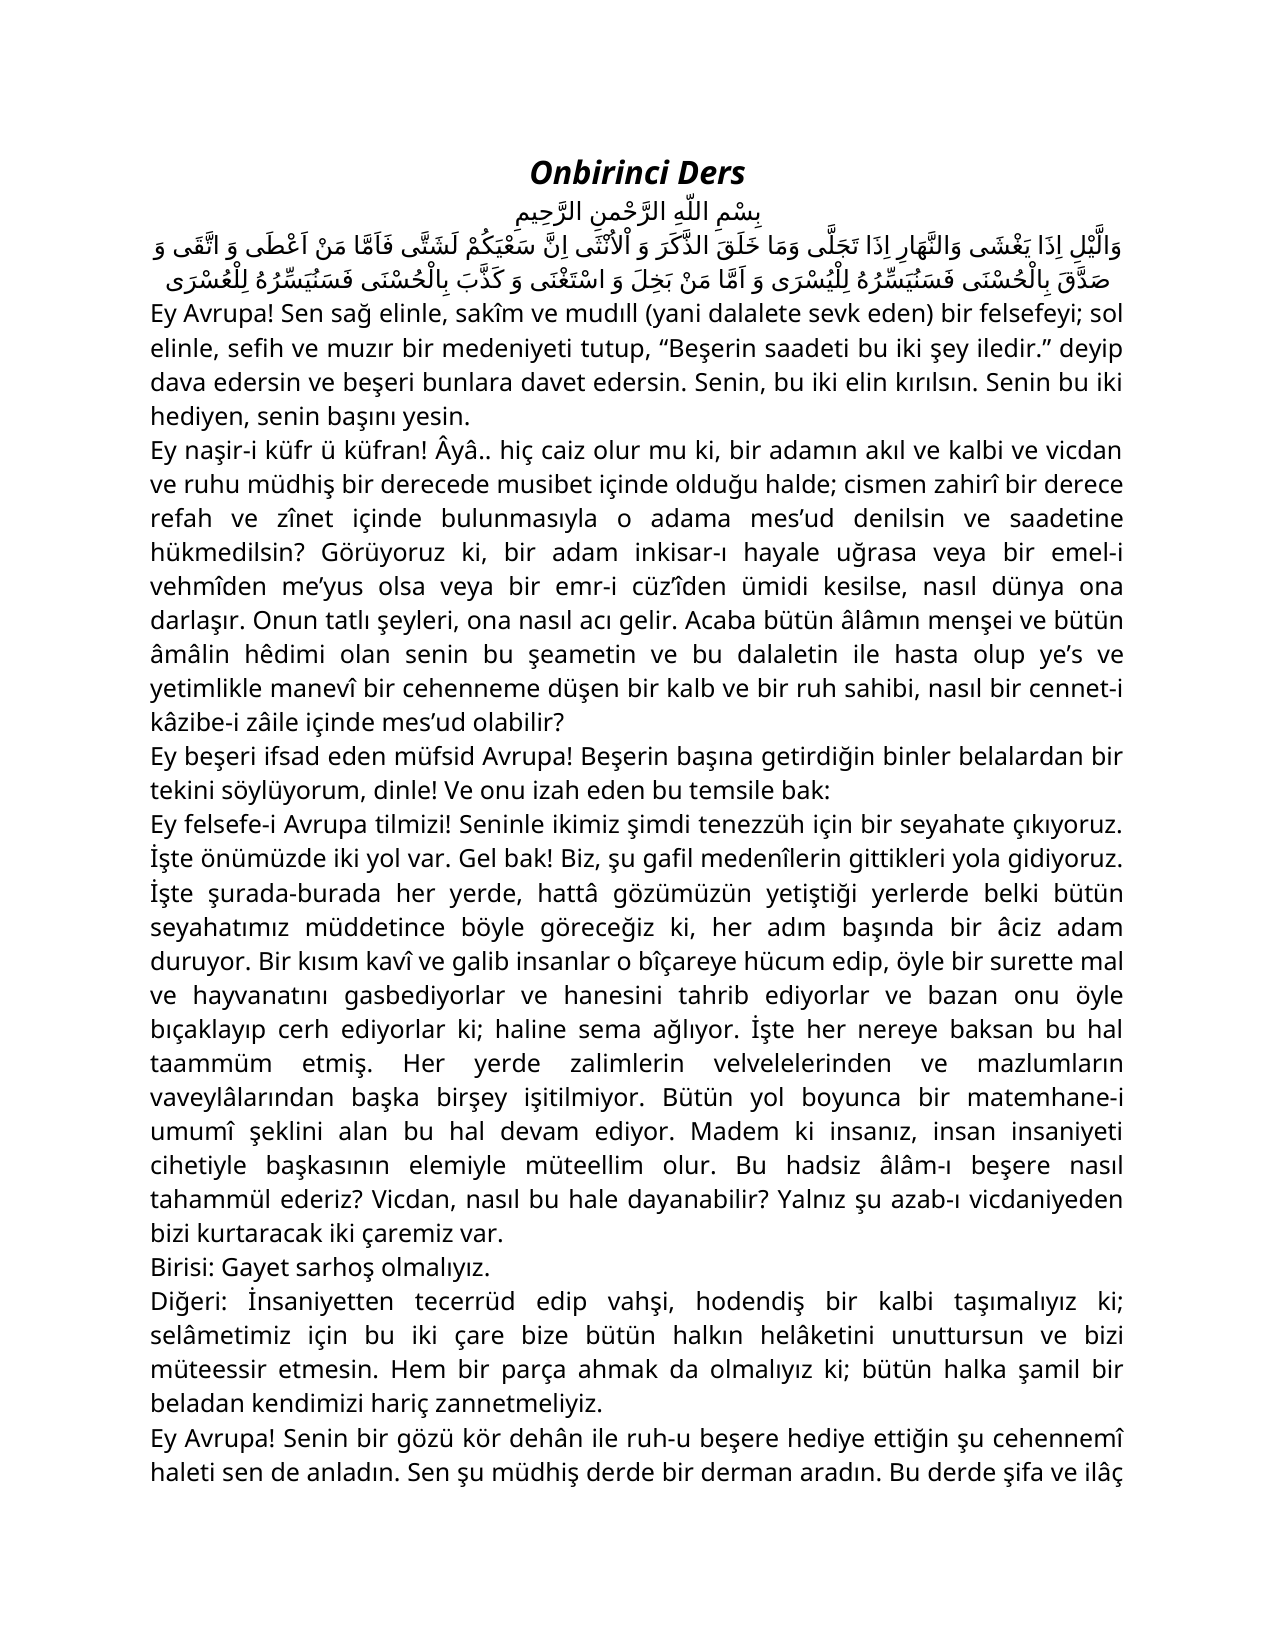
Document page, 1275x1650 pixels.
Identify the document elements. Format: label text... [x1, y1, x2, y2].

text Birisi: Gayet sarhoş olmalıyız. [150, 1250, 1125, 1284]
text Ey naşir-i küfr ü küfran! Âyâ.. hiç caiz olur mu ki, bir adamın akıl ve kalbi ve vicdan ve ruhu müdhiş bir derecede musibet içinde olduğu halde; cismen zahirî bir derece refah ve zînet içinde bulunmasıyla o adama mes’ud denilsin ve saadetine hükmedilsin? Görüyoruz ki, bir adam inkisar-ı hayale uğrasa veya bir emel-i vehmîden me’yus olsa veya bir emr-i cüz’îden ümidi kesilse, nasıl dünya ona darlaşır. Onun tatlı şeyleri, ona nasıl acı gelir. Acaba bütün âlâmın menşei ve bütün âmâlin hêdimi olan senin bu şeametin ve bu dalaletin ile hasta olup ye’s ve yetimlikle manevî bir cehenneme düşen bir kalb ve bir ruh sahibi, nasıl bir cennet-i kâzibe-i zâile içinde mes’ud olabilir? [150, 432, 1125, 739]
text Diğeri: İnsaniyetten tecerrüd edip vahşi, hodendiş bir kalbi taşımalıyız ki; selâmetimiz için bu iki çare bize bütün halkın helâketini unuttursun ve bizi müteessir etmesin. Hem bir parça ahmak da olmalıyız ki; bütün halka şamil bir beladan kendimizi hariç zannetmeliyiz. [150, 1284, 1125, 1420]
text Ey beşeri ifsad eden müfsid Avrupa! Beşerin başına getirdiğin binler belalardan bir tekini söylüyorum, dinle! Ve onu izah eden bu temsile bak: [150, 739, 1125, 807]
subtitle Onbirinci Ders [150, 150, 1125, 194]
text Ey Avrupa! Senin bir gözü kör dehân ile ruh-u beşere hediye ettiğin şu cehennemî haleti sen de anladın. Sen şu müdhiş derde bir derman aradın. Bu derde şifa ve ilâç [150, 1420, 1125, 1488]
text وَالَّيْلِ اِذَا يَغْشَى وَالنَّهَارِ اِذَا تَجَلَّى وَمَا خَلَقَ الذَّكَرَ وَ اْلاُنْثَى اِنَّ سَعْيَكُمْ لَشَتَّى فَاَمَّا مَنْ اَعْطَى وَ اتَّقَى وَ صَدَّقَ بِالْحُسْنَى فَسَنُيَسِّرُهُ لِلْيُسْرَى وَ اَمَّا مَنْ بَخِلَ وَ اسْتَغْنَى وَ كَذَّبَ بِالْحُسْنَى فَسَنُيَسِّرُهُ لِلْعُسْرَى [150, 228, 1125, 296]
text Ey Avrupa! Sen sağ elinle, sakîm ve mudıll (yani dalalete sevk eden) bir felsefeyi; sol elinle, sefih ve muzır bir medeniyeti tutup, “Beşerin saadeti bu iki şey iledir.” deyip dava edersin ve beşeri bunlara davet edersin. Senin, bu iki elin kırılsın. Senin bu iki hediyen, senin başını yesin. [150, 296, 1125, 432]
text Ey felsefe-i Avrupa tilmizi! Seninle ikimiz şimdi tenezzüh için bir seyahate çıkıyoruz. İşte önümüzde iki yol var. Gel bak! Biz, şu gafil medenîlerin gittikleri yola gidiyoruz. İşte şurada-burada her yerde, hattâ gözümüzün yetiştiği yerlerde belki bütün seyahatımız müddetince böyle göreceğiz ki, her adım başında bir âciz adam duruyor. Bir kısım kavî ve galib insanlar o bîçareye hücum edip, öyle bir surette mal ve hayvanatını gasbediyorlar ve hanesini tahrib ediyorlar ve bazan onu öyle bıçaklayıp cerh ediyorlar ki; haline sema ağlıyor. İşte her nereye baksan bu hal taammüm etmiş. Her yerde zalimlerin velvelelerinden ve mazlumların vaveylâlarından başka birşey işitilmiyor. Bütün yol boyunca bir matemhane-i umumî şeklini alan bu hal devam ediyor. Madem ki insanız, insan insaniyeti cihetiyle başkasının elemiyle müteellim olur. Bu hadsiz âlâm-ı beşere nasıl tahammül ederiz? Vicdan, nasıl bu hale dayanabilir? Yalnız şu azab-ı vicdaniyeden bizi kurtaracak iki çaremiz var. [150, 807, 1125, 1250]
text بِسْمِ اللّهِ الرَّحْمنِ الرَّحِيمِ [150, 194, 1125, 228]
